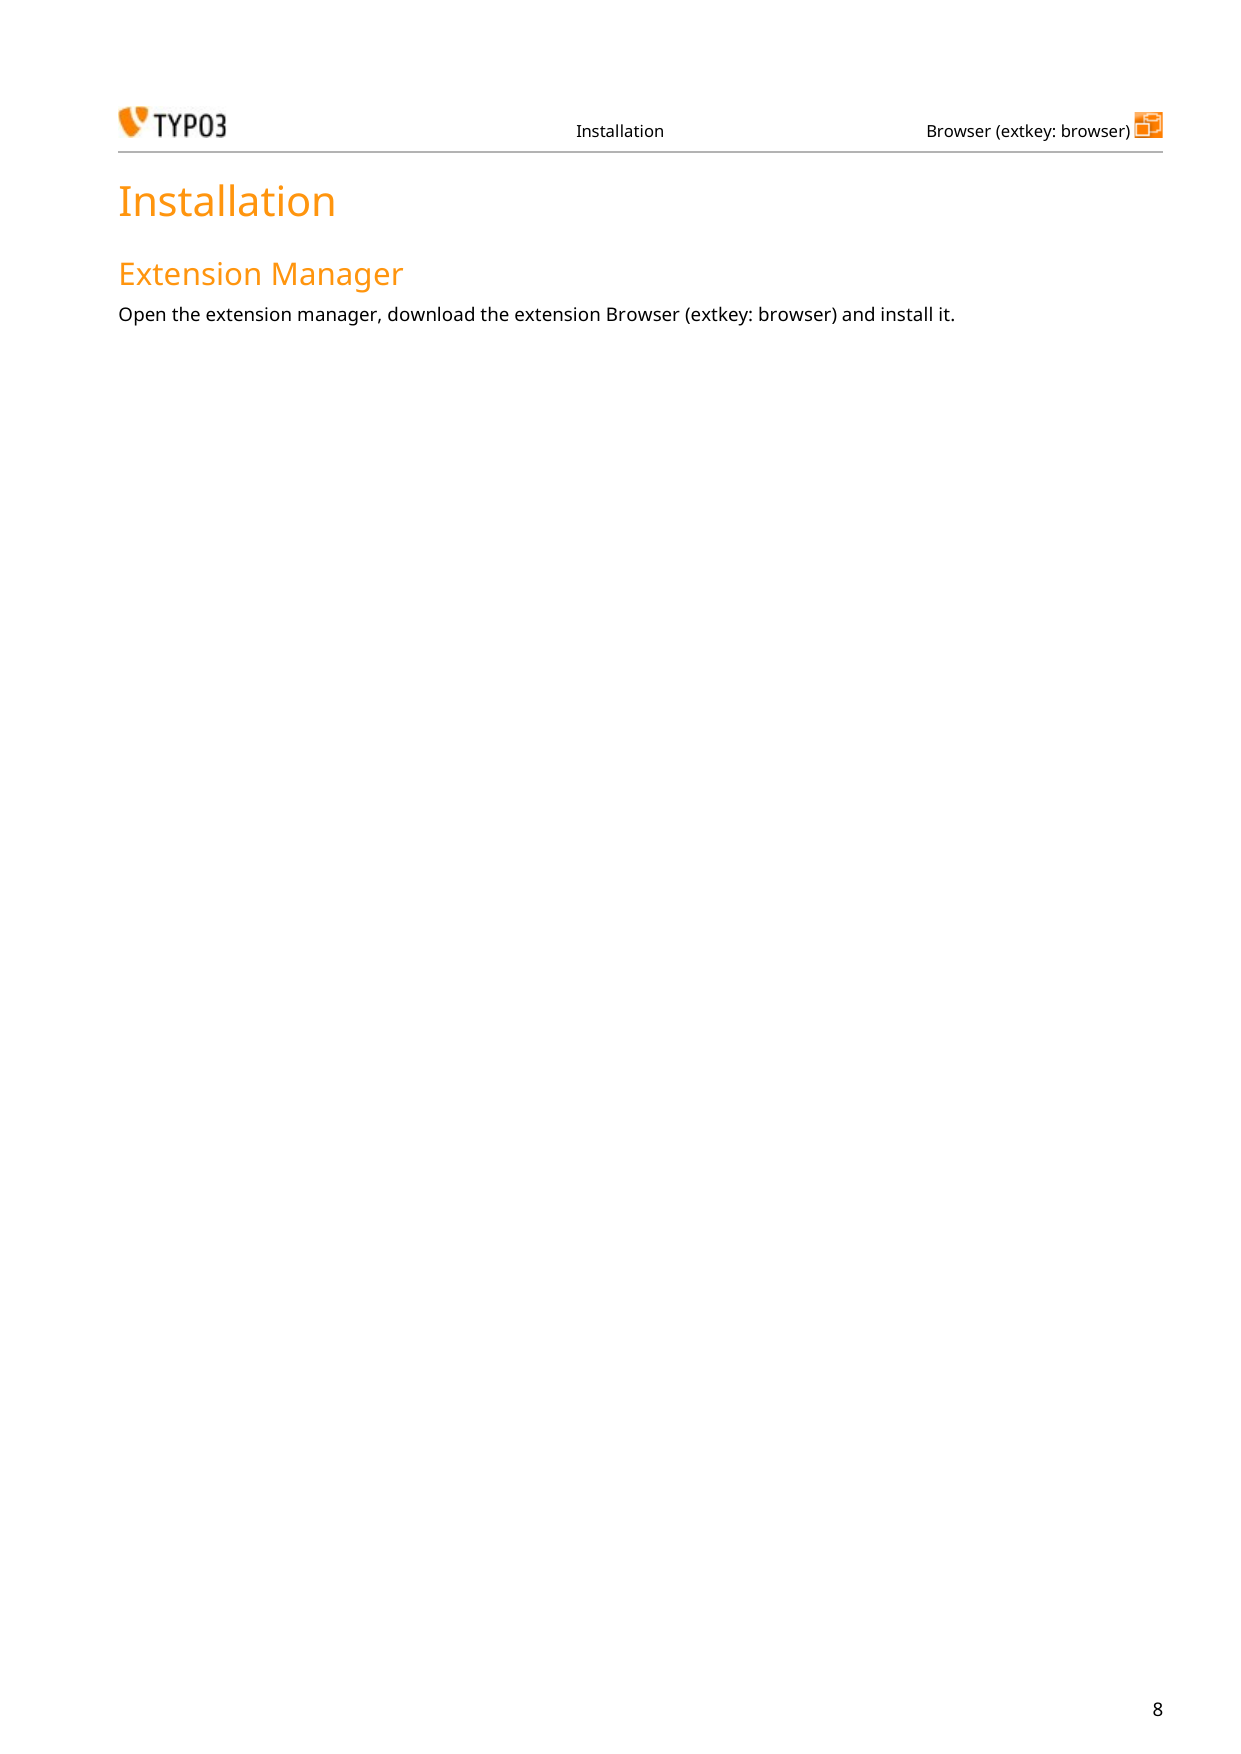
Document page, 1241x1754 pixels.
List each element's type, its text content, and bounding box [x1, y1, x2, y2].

text Open the extension manager, download the extension Browser (extkey: browser) and install it. [118, 301, 1163, 327]
picture [1134, 112, 1163, 138]
picture [118, 106, 227, 138]
subtitle Extension Manager [118, 252, 1163, 295]
subtitle Installation [118, 172, 1163, 229]
